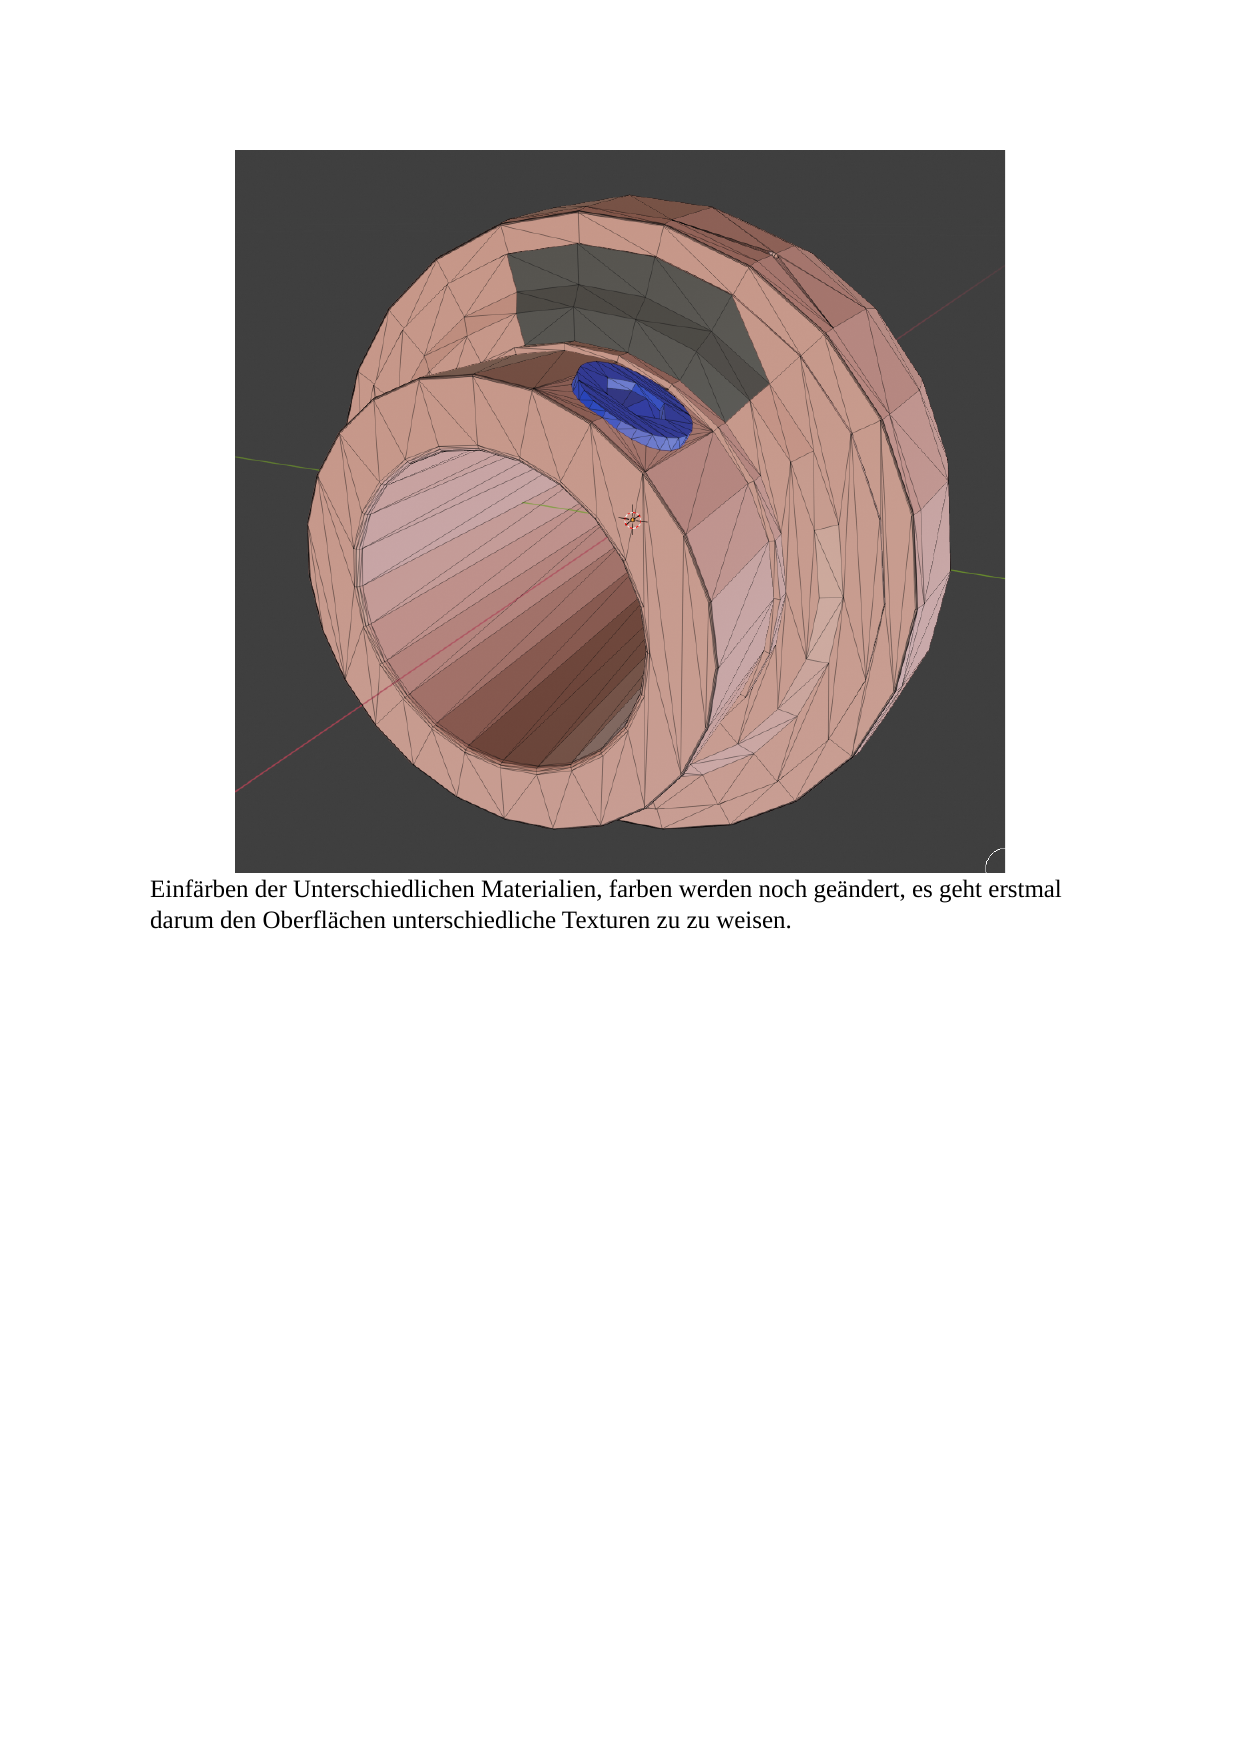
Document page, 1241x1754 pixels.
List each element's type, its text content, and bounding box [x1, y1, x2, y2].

text Einfärben der Unterschiedlichen Materialien, farben werden noch geändert, es geht erstmal darum den Oberflächen unterschiedliche Texturen zu zu weisen. [150, 150, 1090, 934]
picture [235, 150, 1006, 873]
